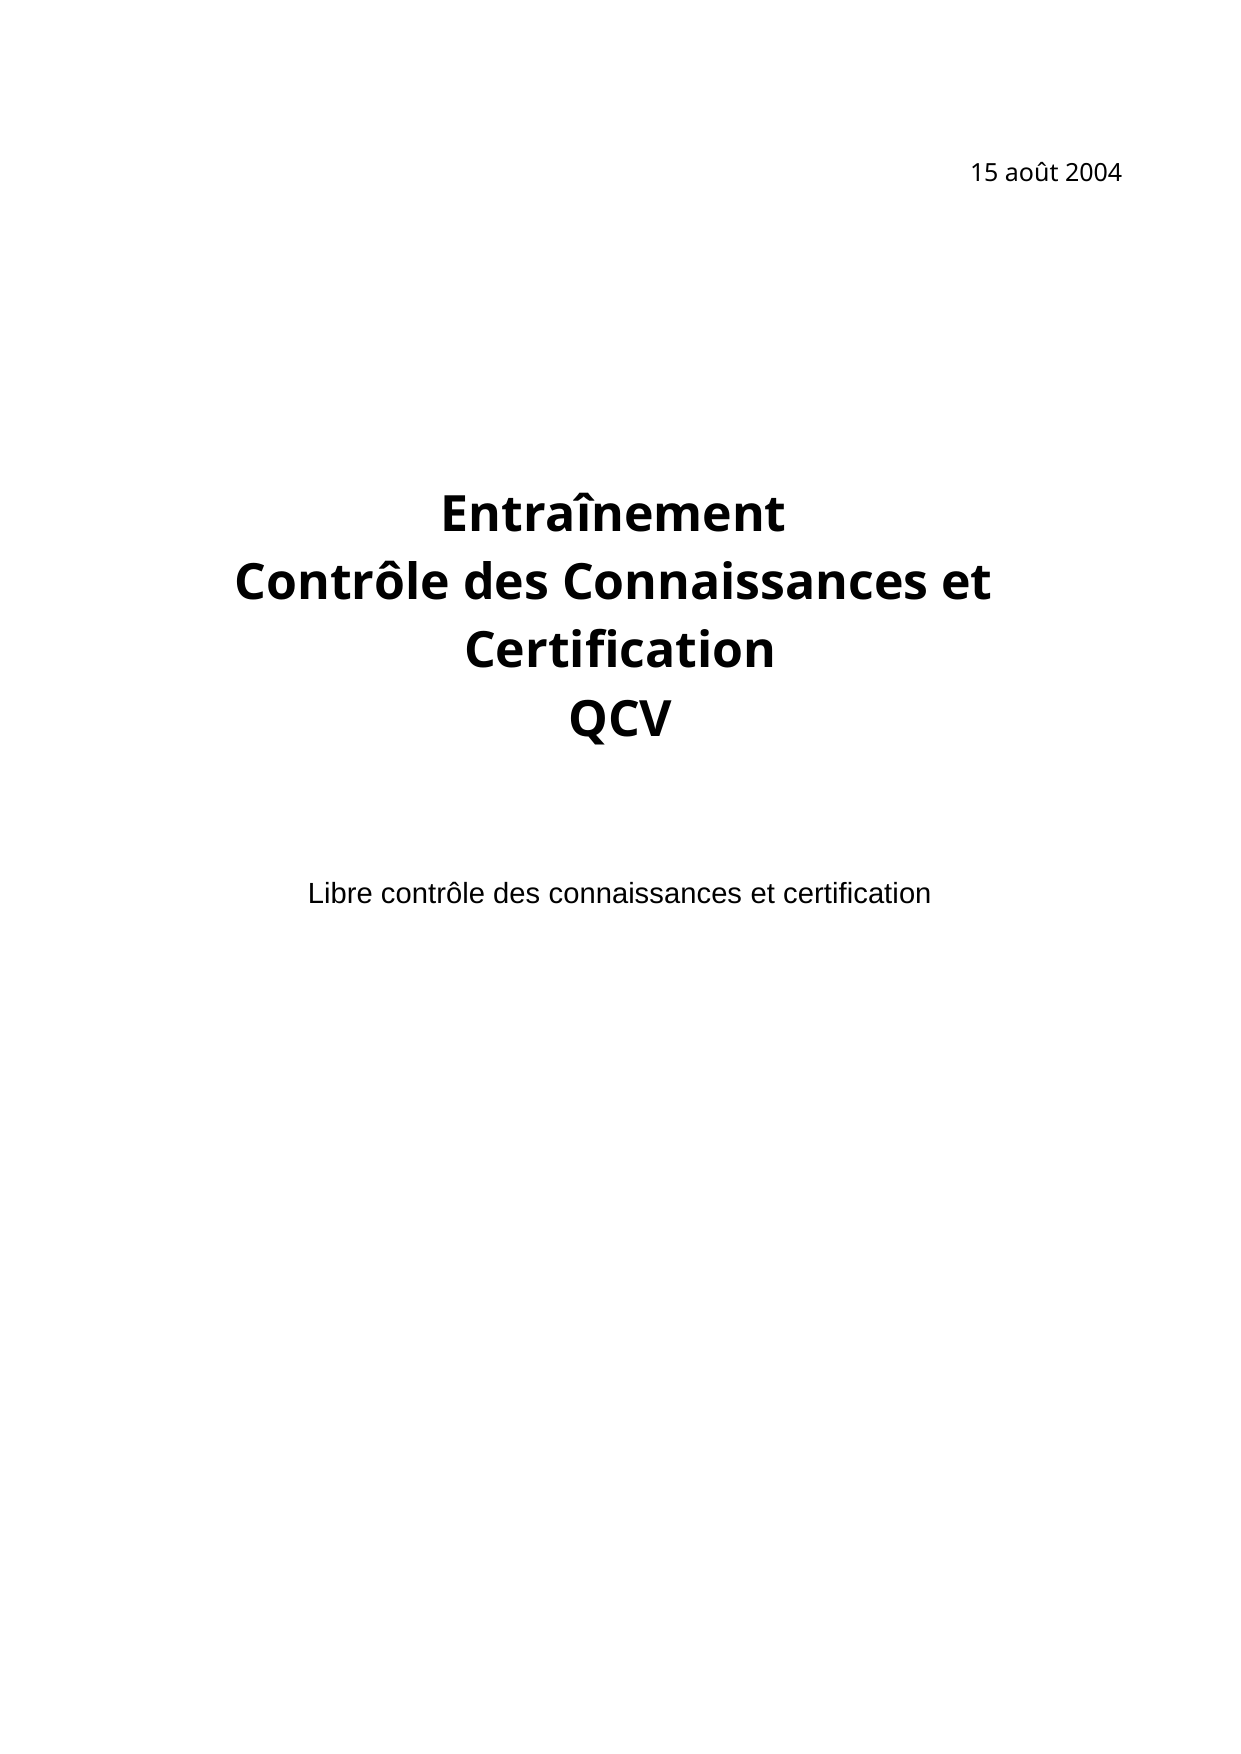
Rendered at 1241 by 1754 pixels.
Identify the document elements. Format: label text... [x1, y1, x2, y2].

text Entraînement [118, 478, 1122, 546]
text Contrôle des Connaissances et [118, 546, 1122, 614]
text Certification [118, 614, 1122, 682]
text 15 août 2004 [118, 155, 1122, 189]
text QCV [118, 682, 1122, 751]
subtitle Libre contrôle des connaissances et certification [118, 877, 1122, 910]
